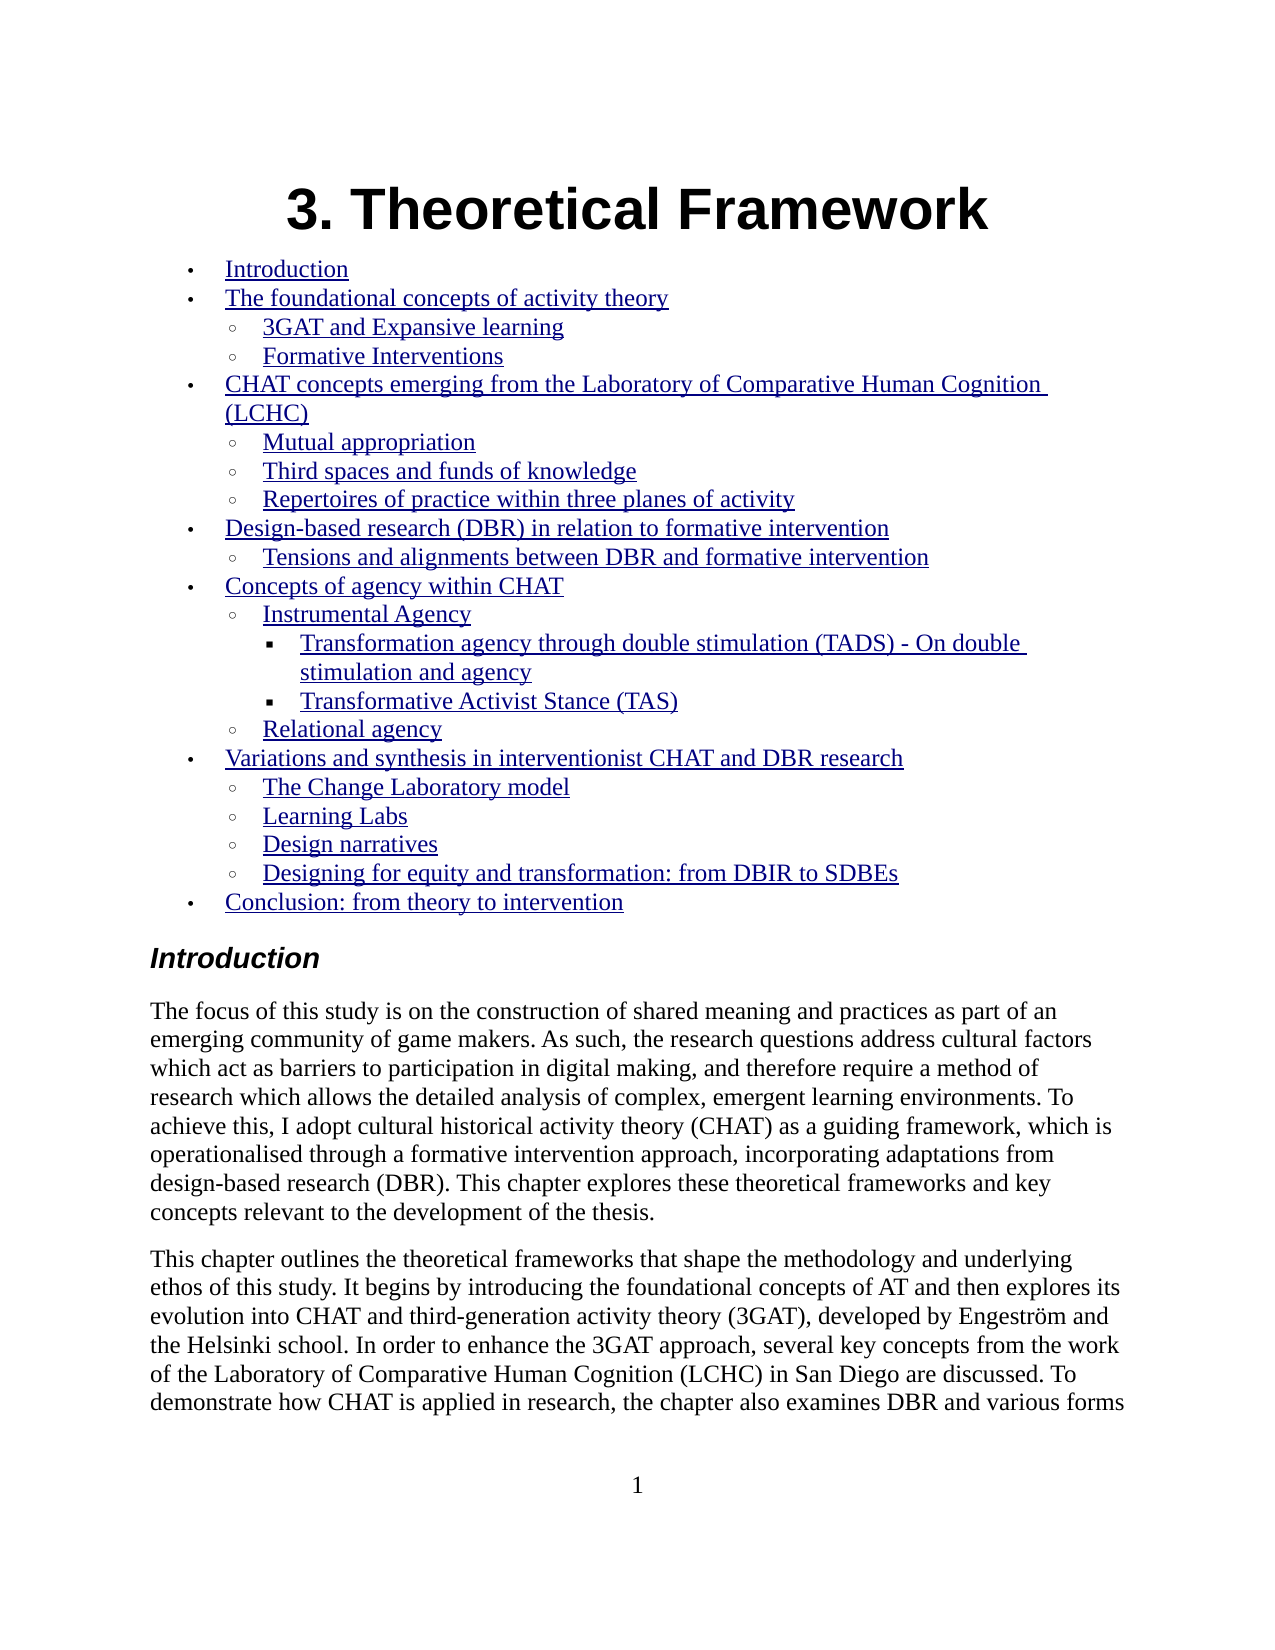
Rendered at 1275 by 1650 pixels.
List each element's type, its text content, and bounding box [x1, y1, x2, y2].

list Formative Interventions [225, 341, 1125, 369]
text This chapter outlines the theoretical frameworks that shape the methodology and underlying ethos of this study. It begins by introducing the foundational concepts of AT and then explores its evolution into CHAT and third-generation activity theory (3GAT), developed by Engeström and the Helsinki school. In order to enhance the 3GAT approach, several key concepts from the work of the Laboratory of Comparative Human Cognition (LCHC) in San Diego are discussed. To demonstrate how CHAT is applied in research, the chapter also examines DBR and various forms [150, 1244, 1125, 1416]
text The focus of this study is on the construction of shared meaning and practices as part of an emerging community of game makers. As such, the research questions address cultural factors which act as barriers to participation in digital making, and therefore require a method of research which allows the detailed analysis of complex, emergent learning environments. To achieve this, I adopt cultural historical activity theory (CHAT) as a guiding framework, which is operationalised through a formative intervention approach, incorporating adaptations from design-based research (DBR). This chapter explores these theoretical frameworks and key concepts relevant to the development of the thesis. [150, 996, 1125, 1226]
list Transformative Activist Stance (TAS) [262, 686, 1125, 714]
list Instrumental Agency [225, 599, 1125, 628]
list Third spaces and funds of knowledge [225, 456, 1125, 484]
list Mutual appropriation [225, 427, 1125, 456]
list 3GAT and Expansive learning [225, 312, 1125, 341]
list The foundational concepts of activity theory [187, 283, 1125, 312]
list Variations and synthesis in interventionist CHAT and DBR research [187, 743, 1125, 772]
list Designing for equity and transformation: from DBIR to SDBEs [225, 858, 1125, 887]
list The Change Laboratory model [225, 772, 1125, 801]
list Design narratives [225, 829, 1125, 858]
list Introduction [187, 254, 1125, 283]
list Design-based research (DBR) in relation to formative intervention [187, 513, 1125, 542]
list Relational agency [225, 714, 1125, 743]
subtitle Introduction [150, 941, 1125, 974]
list CHAT concepts emerging from the Laboratory of Comparative Human Cognition (LCHC) [187, 369, 1125, 427]
list Repertoires of practice within three planes of activity [225, 484, 1125, 513]
list Concepts of agency within CHAT [187, 571, 1125, 599]
list Transformation agency through double stimulation (TADS) - On double stimulation and agency [262, 628, 1125, 686]
title 3. Theoretical Framework [150, 175, 1125, 242]
list Tensions and alignments between DBR and formative intervention [225, 542, 1125, 571]
list Conclusion: from theory to intervention [187, 887, 1125, 916]
list Learning Labs [225, 801, 1125, 829]
